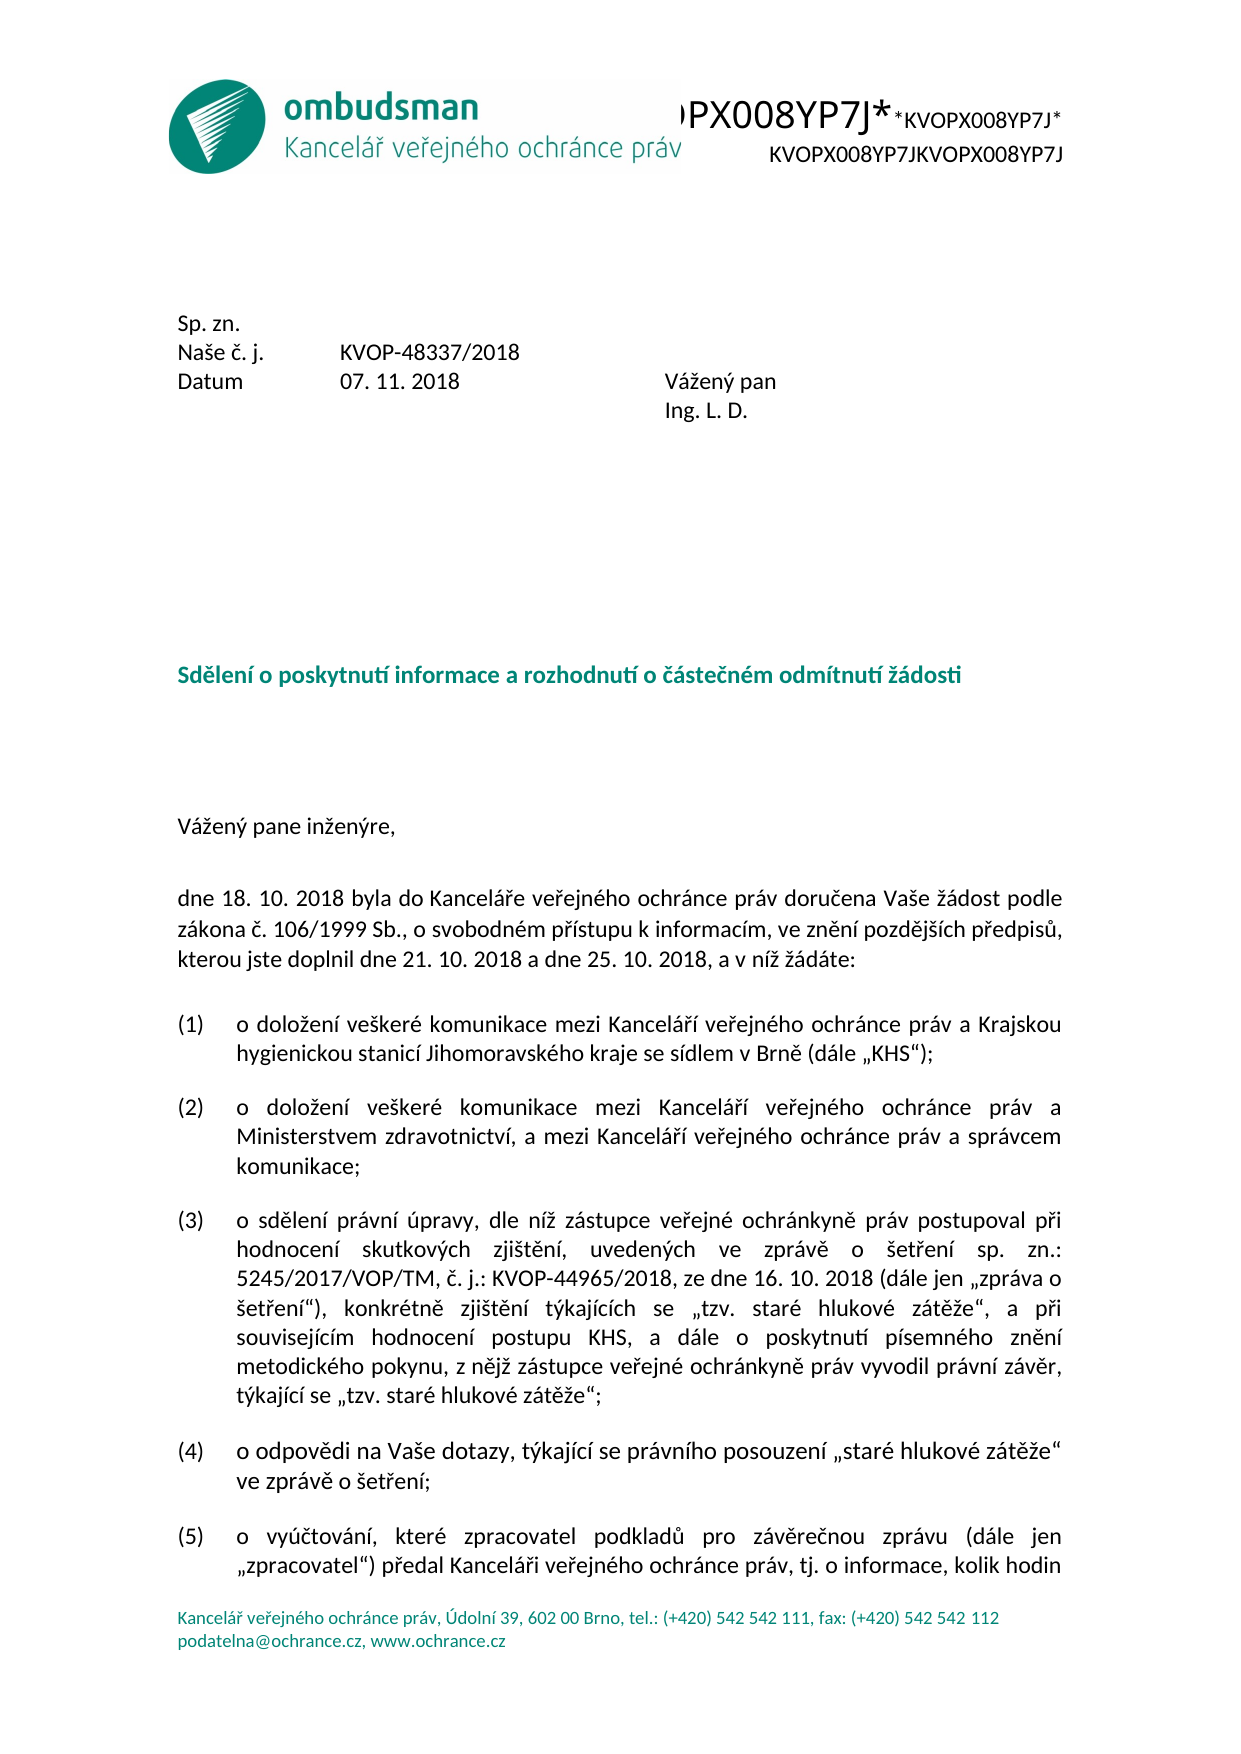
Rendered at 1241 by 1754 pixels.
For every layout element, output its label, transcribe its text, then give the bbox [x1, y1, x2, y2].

table_header KVOP-48337/2018 07. 11. 2018 [340, 220, 664, 542]
list o doložení veškeré komunikace mezi Kanceláří veřejného ochránce práv a Ministerstvem zdravotnictví, a mezi Kanceláří veřejného ochránce práv a správcem komunikace; [177, 1092, 1063, 1180]
text dne 18. 10. 2018 byla do Kanceláře veřejného ochránce práv doručena Vaše žádost podle zákona č. 106/1999 Sb., o svobodném přístupu k informacím, ve znění pozdějších předpisů, kterou jste doplnil dne 21. 10. 2018 a dne 25. 10. 2018, a v níž žádáte: [177, 883, 1063, 974]
list o doložení veškeré komunikace mezi Kanceláří veřejného ochránce práv a Krajskou hygienickou stanicí Jihomoravského kraje se sídlem v Brně (dále „KHS“); [177, 1009, 1063, 1067]
table_header Vážený pan Ing. L. D. [665, 220, 1085, 542]
table_header Sp. zn. Naše č. j. Datum [177, 220, 340, 542]
text Vážený pane inženýre, [177, 811, 1063, 840]
list o odpovědi na Vaše dotazy, týkající se právního posouzení „staré hlukové zátěže“ ve zprávě o šetření; [177, 1435, 1063, 1496]
subtitle Sdělení o poskytnutí informace a rozhodnutí o částečném odmítnutí žádosti [177, 659, 1063, 689]
list o vyúčtování, které zpracovatel podkladů pro závěrečnou zprávu (dále jen „zpracovatel“) předal Kanceláři veřejného ochránce práv, tj. o informace, kolik hodin [177, 1521, 1063, 1579]
list o sdělení právní úpravy, dle níž zástupce veřejné ochránkyně práv postupoval při hodnocení skutkových zjištění, uvedených ve zprávě o šetření sp. zn.: 5245/2017/VOP/TM, č. j.: KVOP-44965/2018, ze dne 16. 10. 2018 (dále jen „zpráva o šetření“), konkrétně zjištění týkajících se „tzv. staré hlukové zátěže“, a při souvisejícím hodnocení postupu KHS, a dále o poskytnutí písemného znění metodického pokynu, z nějž zástupce veřejné ochránkyně práv vyvodil právní závěr, týkající se „tzv. staré hlukové zátěže“; [177, 1205, 1063, 1410]
